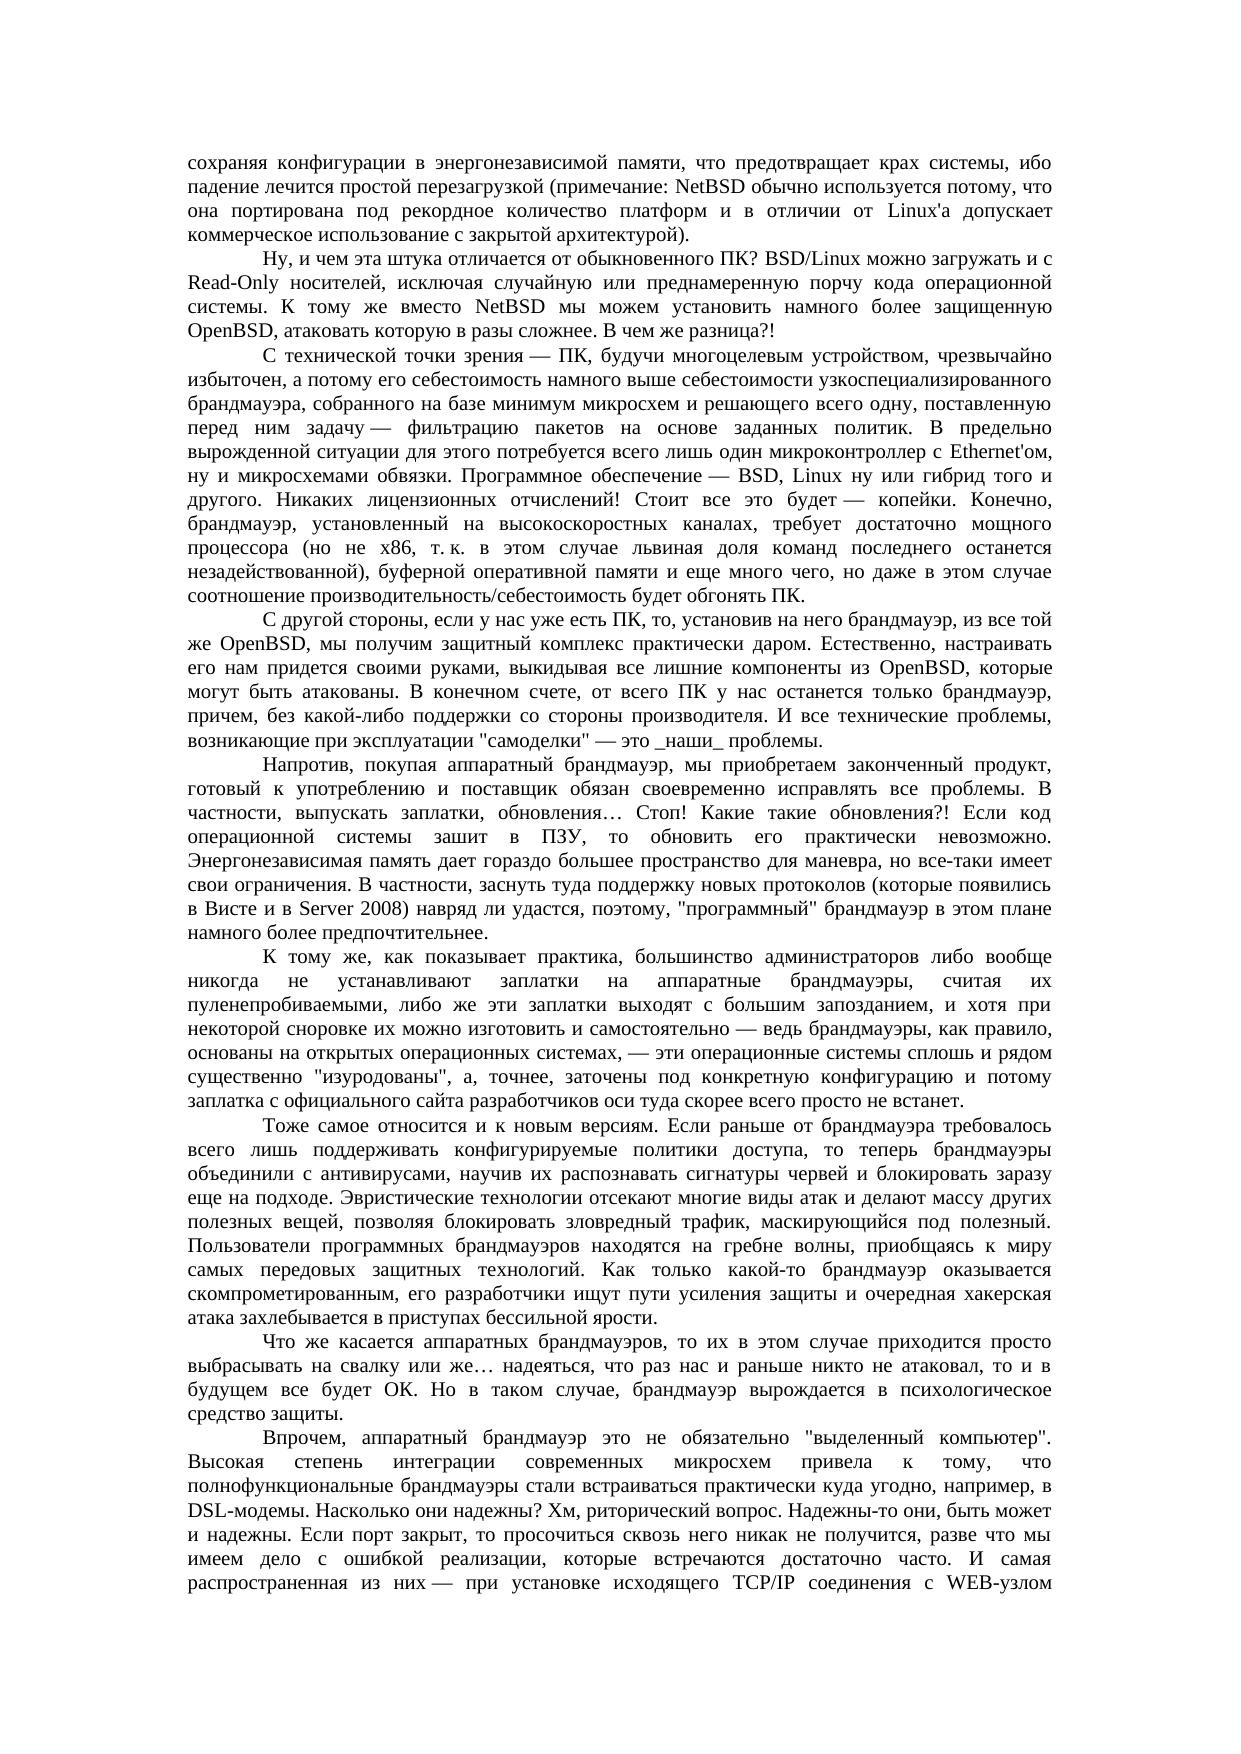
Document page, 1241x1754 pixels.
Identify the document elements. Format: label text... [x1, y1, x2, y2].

text С другой стороны, если у нас уже есть ПК, то, установив на него брандмауэр, из все той же OpenBSD, мы получим защитный комплекс практически даром. Естественно, настраивать его нам придется своими руками, выкидывая все лишние компоненты из OpenBSD, которые могут быть атакованы. В конечном счете, от всего ПК у нас останется только брандмауэр, причем, без какой-либо поддержки со стороны производителя. И все технические проблемы, возникающие при эксплуатации "самоделки" — это _наши_ проблемы. [187, 607, 1053, 752]
text Тоже самое относится и к новым версиям. Если раньше от брандмауэра требовалось всего лишь поддерживать конфигурируемые политики доступа, то теперь брандмауэры объединили с антивирусами, научив их распознавать сигнатуры червей и блокировать заразу еще на подходе. Эвристические технологии отсекают многие виды атак и делают массу других полезных вещей, позволяя блокировать зловредный трафик, маскирующийся под полезный. Пользователи программных брандмауэров находятся на гребне волны, приобщаясь к миру самых передовых защитных технологий. Как только какой-то брандмауэр оказывается скомпрометированным, его разработчики ищут пути усиления защиты и очередная хакерская атака захлебывается в приступах бессильной ярости. [187, 1112, 1053, 1329]
text Что же касается аппаратных брандмауэров, то их в этом случае приходится просто выбрасывать на свалку или же… надеяться, что раз нас и раньше никто не атаковал, то и в будущем все будет ОК. Но в таком случае, брандмауэр вырождается в психологическое средство защиты. [187, 1329, 1053, 1425]
text сохраняя конфигурации в энергонезависимой памяти, что предотвращает крах системы, ибо падение лечится простой перезагрузкой (примечание: NetBSD обычно используется потому, что она портирована под рекордное количество платформ и в отличии от Linux'а допускает коммерческое использование с закрытой архитектурой). [187, 150, 1053, 246]
text К тому же, как показывает практика, большинство администраторов либо вообще никогда не устанавливают заплатки на аппаратные брандмауэры, считая их пуленепробиваемыми, либо же эти заплатки выходят с большим запозданием, и хотя при некоторой сноровке их можно изготовить и самостоятельно — ведь брандмауэры, как правило, основаны на открытых операционных системах, — эти операционные системы сплошь и рядом существенно "изуродованы", а, точнее, заточены под конкретную конфигурацию и потому заплатка с официального сайта разработчиков оси туда скорее всего просто не встанет. [187, 944, 1053, 1112]
text Напротив, покупая аппаратный брандмауэр, мы приобретаем законченный продукт, готовый к употреблению и поставщик обязан своевременно исправлять все проблемы. В частности, выпускать заплатки, обновления… Стоп! Какие такие обновления?! Если код операционной системы зашит в ПЗУ, то обновить его практически невозможно. Энергонезависимая память дает гораздо большее пространство для маневра, но все-таки имеет свои ограничения. В частности, заснуть туда поддержку новых протоколов (которые появились в Висте и в Server 2008) навряд ли удастся, поэтому, "программный" брандмауэр в этом плане намного более предпочтительнее. [187, 752, 1053, 944]
text Впрочем, аппаратный брандмауэр это не обязательно "выделенный компьютер". Высокая степень интеграции современных микросхем привела к тому, что полнофункциональные брандмауэры стали встраиваться практически куда угодно, например, в DSL-модемы. Насколько они надежны? Хм, риторический вопрос. Надежны-то они, быть может и надежны. Если порт закрыт, то просочиться сквозь него никак не получится, разве что мы имеем дело с ошибкой реализации, которые встречаются достаточно часто. И самая распространенная из них — при установке исходящего TCP/IP соединения c WEB-узлом [187, 1425, 1053, 1594]
text С технической точки зрения — ПК, будучи многоцелевым устройством, чрезвычайно избыточен, а потому его себестоимость намного выше себестоимости узкоспециализированного брандмауэра, собранного на базе минимум микросхем и решающего всего одну, поставленную перед ним задачу — фильтрацию пакетов на основе заданных политик. В предельно вырожденной ситуации для этого потребуется всего лишь один микроконтроллер с Ethernet'ом, ну и микросхемами обвязки. Программное обеспечение — BSD, Linux ну или гибрид того и другого. Никаких лицензионных отчислений! Стоит все это будет — копейки. Конечно, брандмауэр, установленный на высокоскоростных каналах, требует достаточно мощного процессора (но не x86, т. к. в этом случае львиная доля команд последнего останется незадействованной), буферной оперативной памяти и еще много чего, но даже в этом случае соотношение производительность/себестоимость будет обгонять ПК. [187, 342, 1053, 607]
text Ну, и чем эта штука отличается от обыкновенного ПК? BSD/Linux можно загружать и с Read-Only носителей, исключая случайную или преднамеренную порчу кода операционной системы. К тому же вместо NetBSD мы можем установить намного более защищенную OpenBSD, атаковать которую в разы сложнее. В чем же разница?! [187, 246, 1053, 342]
